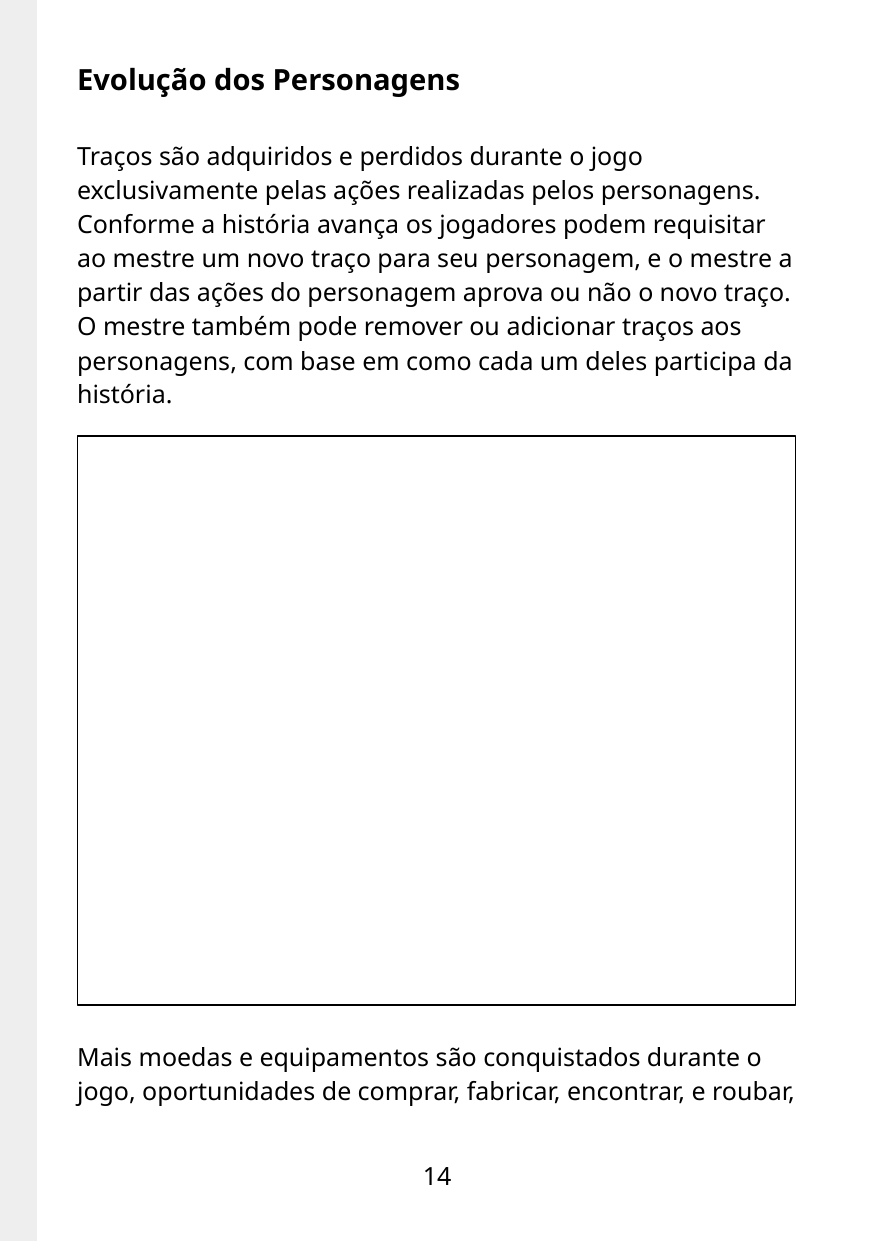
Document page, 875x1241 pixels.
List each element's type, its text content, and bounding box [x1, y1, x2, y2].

text Traços são adquiridos e perdidos durante o jogo exclusivamente pelas ações realizadas pelos personagens. Conforme a história avança os jogadores podem requisitar ao mestre um novo traço para seu personagem, e o mestre a partir das ações do personagem aprova ou não o novo traço. O mestre também pode remover ou adicionar traços aos personagens, com base em como cada um deles participa da história. [77, 139, 797, 411]
subtitle Evolução dos Personagens [77, 59, 797, 99]
text Mais moedas e equipamentos são conquistados durante o jogo, oportunidades de comprar, fabricar, encontrar, e roubar, [77, 1040, 797, 1108]
